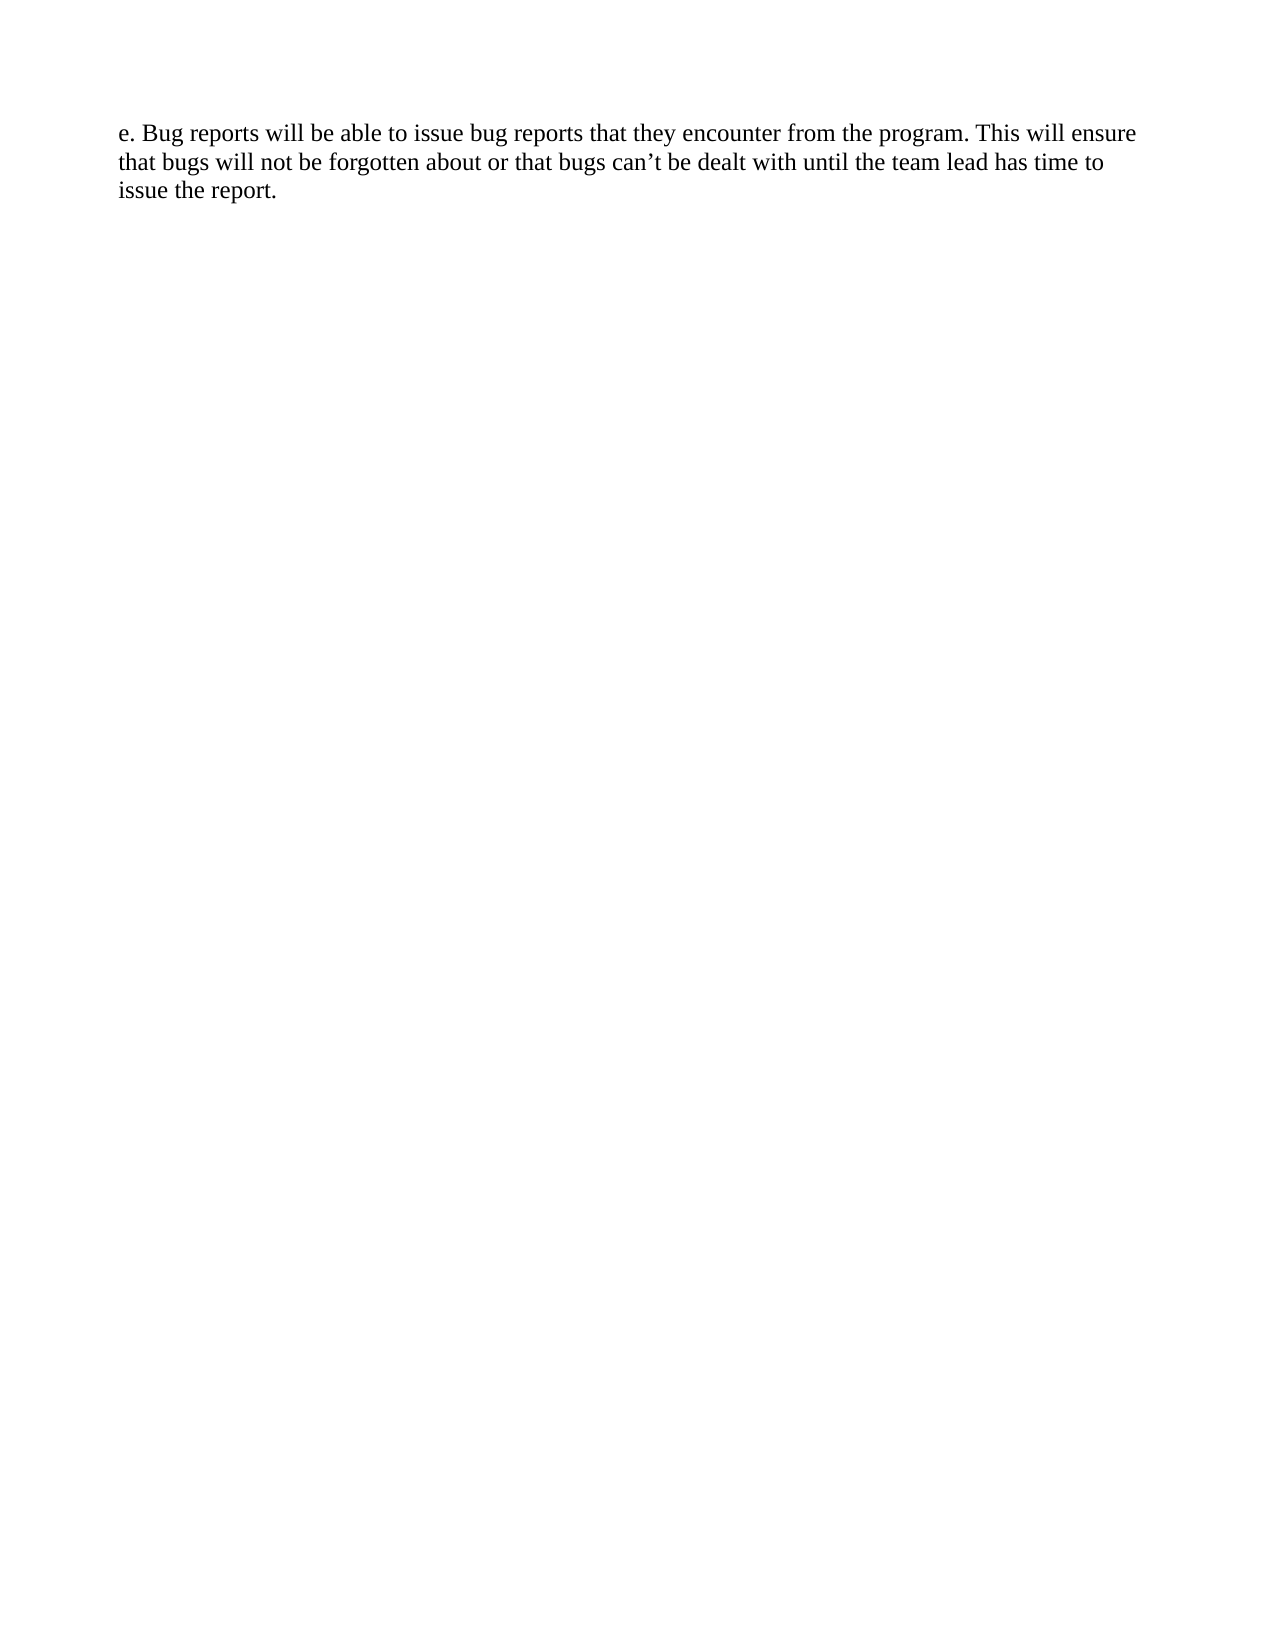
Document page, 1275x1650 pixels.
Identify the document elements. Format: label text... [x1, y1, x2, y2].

text e. Bug reports will be able to issue bug reports that they encounter from the program. This will ensure that bugs will not be forgotten about or that bugs can’t be dealt with until the team lead has time to issue the report. [118, 118, 1157, 204]
